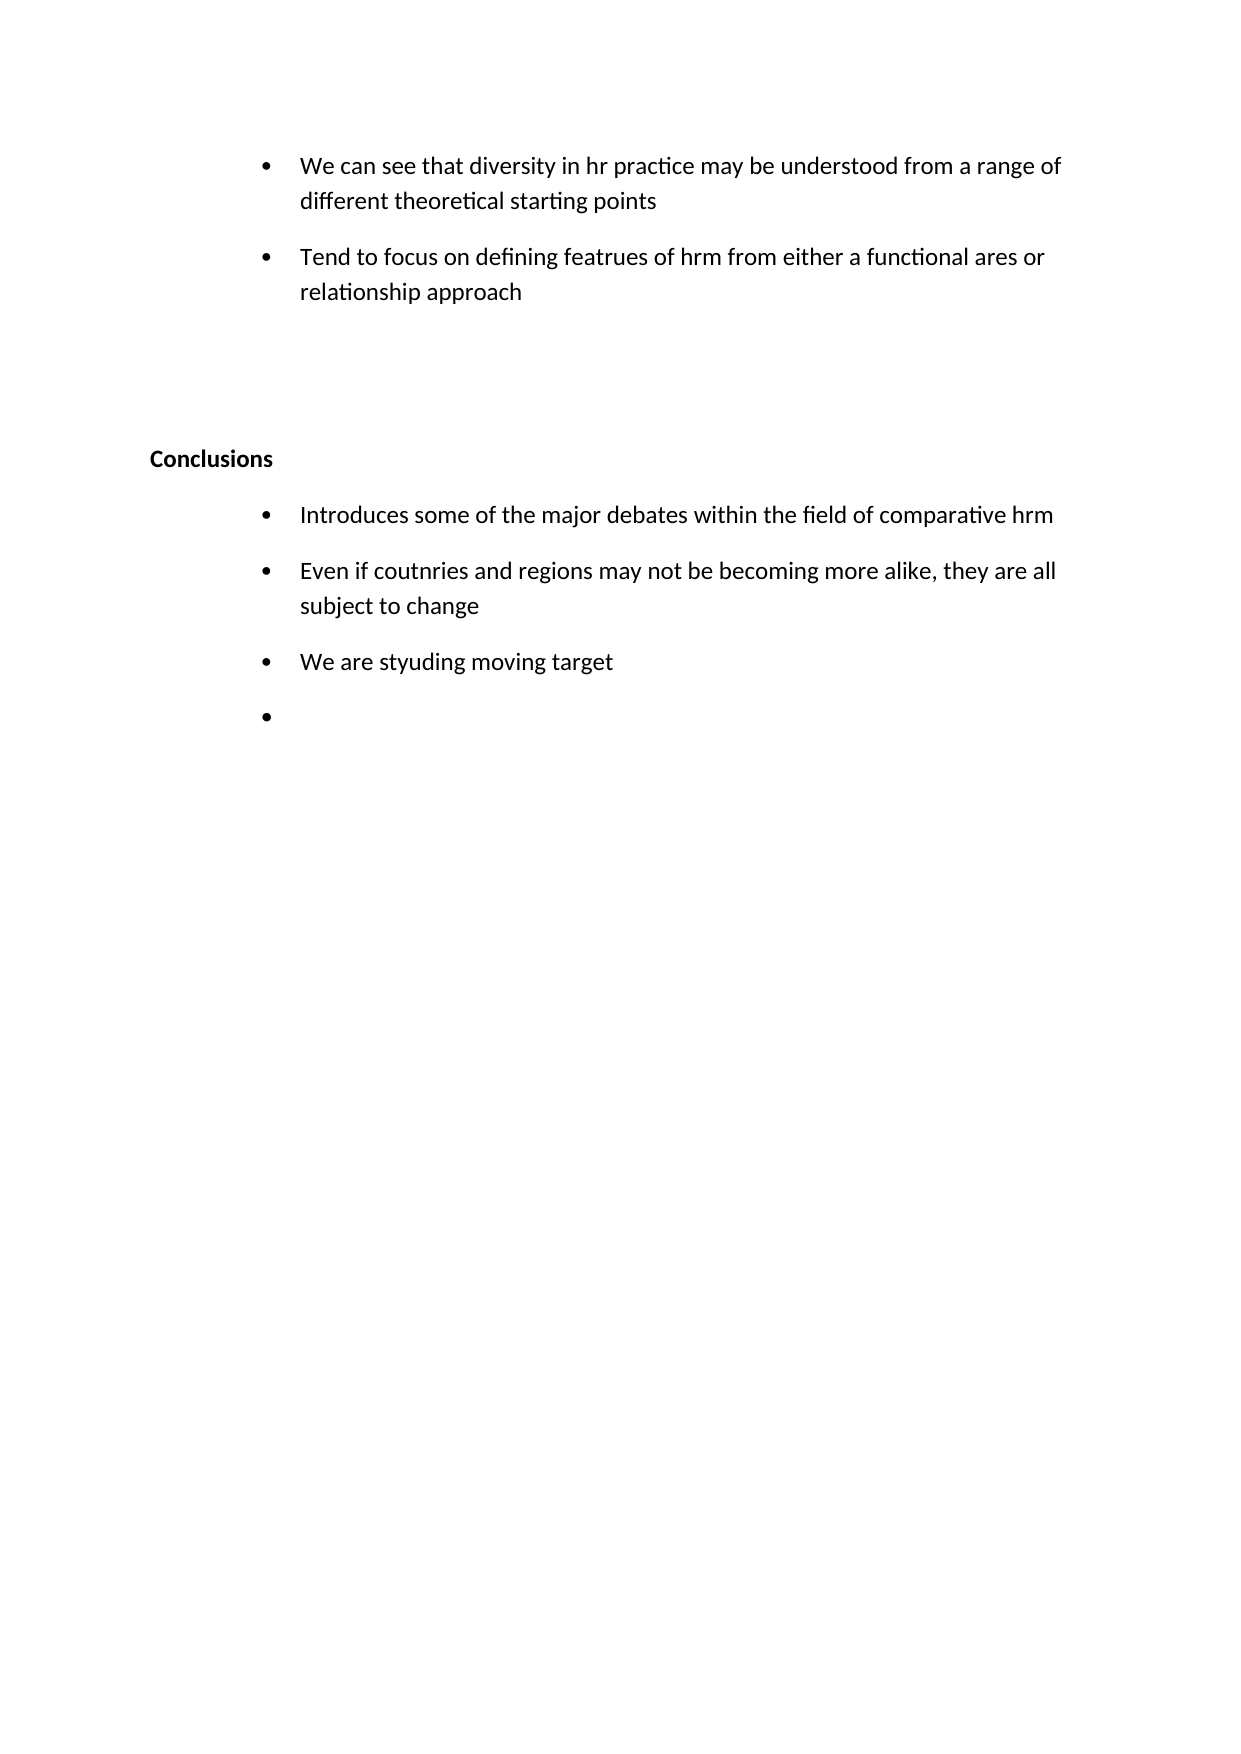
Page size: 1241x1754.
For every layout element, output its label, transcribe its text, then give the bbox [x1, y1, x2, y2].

list Even if coutnries and regions may not be becoming more alike, they are all subject to change [262, 555, 1090, 621]
list Introduces some of the major debates within the field of comparative hrm [262, 499, 1090, 530]
list We are styuding moving target [262, 646, 1090, 676]
text Conclusions [150, 443, 1090, 474]
list Tend to focus on defining featrues of hrm from either a functional ares or relationship approach [262, 241, 1090, 306]
list We can see that diversity in hr practice may be understood from a range of different theoretical starting points [262, 150, 1090, 216]
